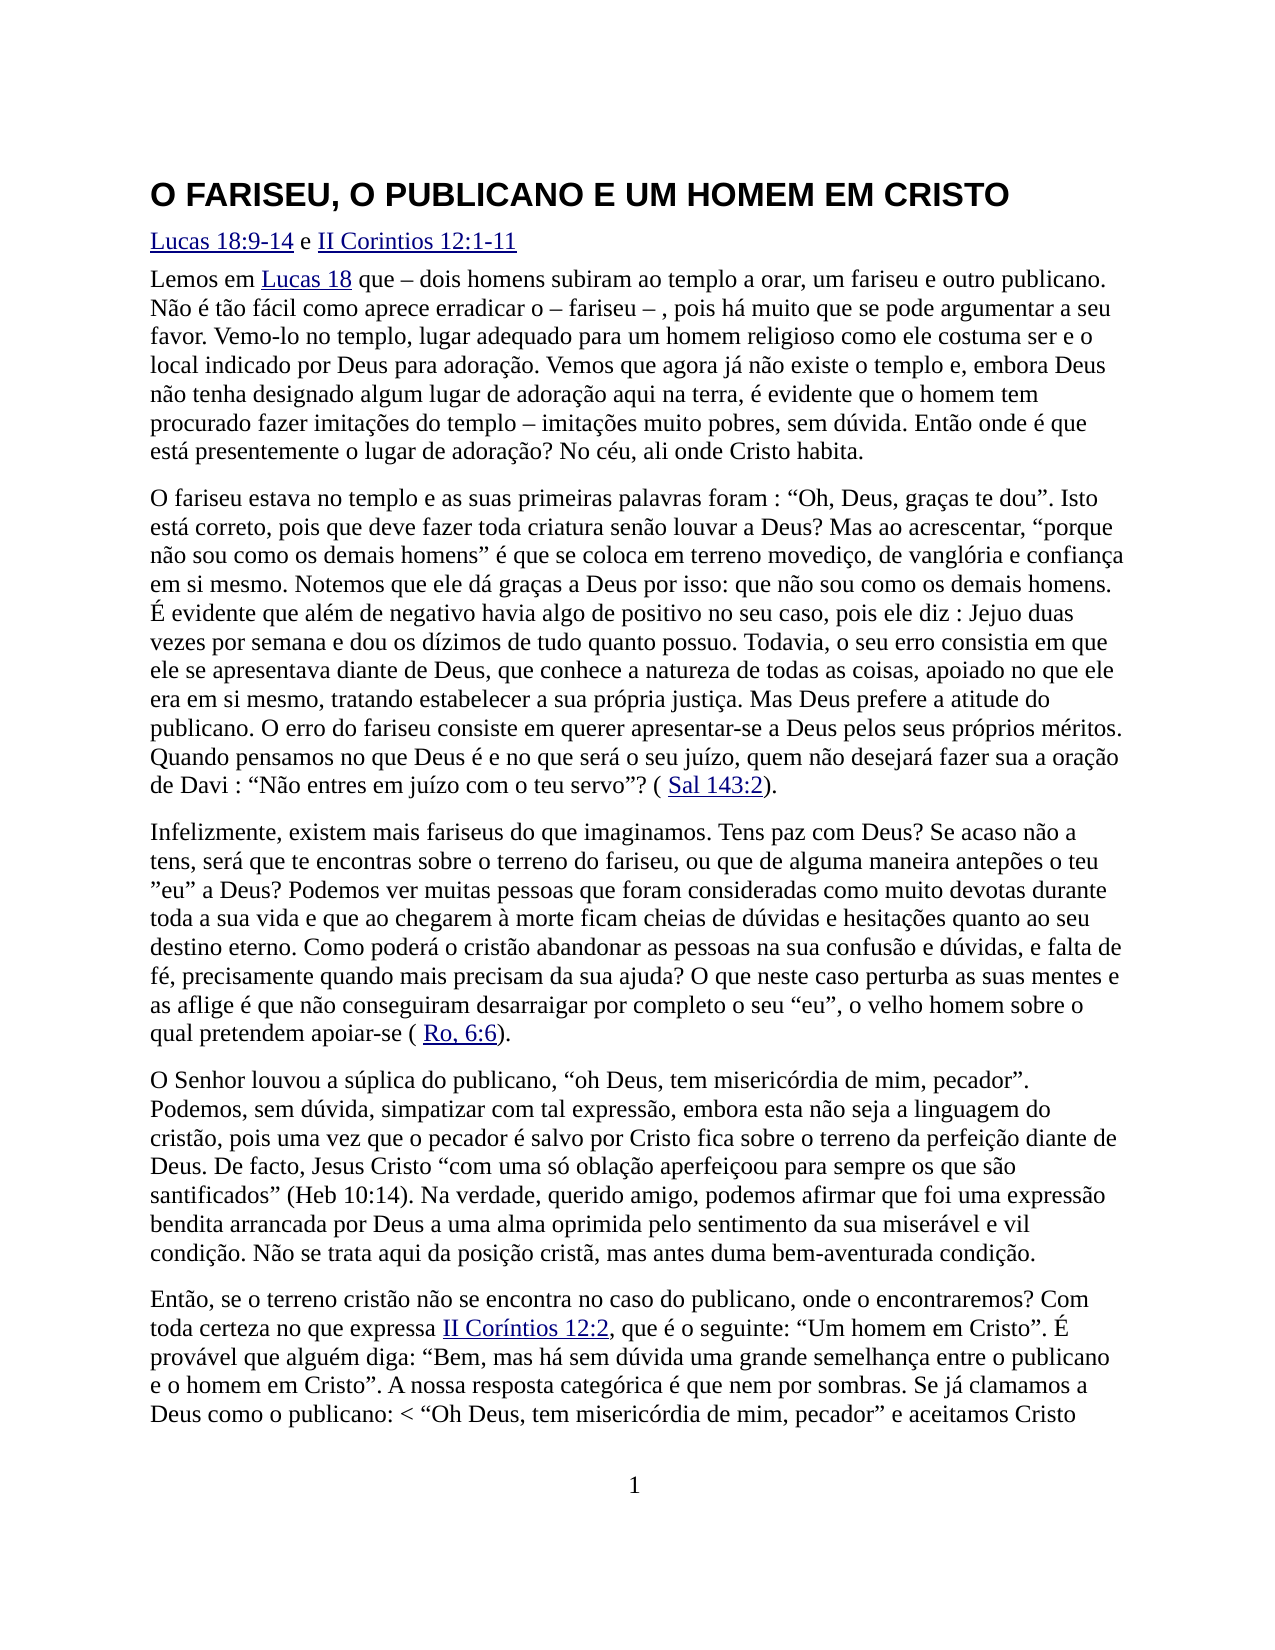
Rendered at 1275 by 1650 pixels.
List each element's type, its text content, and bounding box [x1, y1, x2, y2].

text Então, se o terreno cristão não se encontra no caso do publicano, onde o encontraremos? Com toda certeza no que expressa II Coríntios 12:2, que é o seguinte: “Um homem em Cristo”. É provável que alguém diga: “Bem, mas há sem dúvida uma grande semelhança entre o publicano e o homem em Cristo”. A nossa resposta categórica é que nem por sombras. Se já clamamos a Deus como o publicano: < “Oh Deus, tem misericórdia de mim, pecador” e aceitamos Cristo [150, 1284, 1125, 1428]
text Infelizmente, existem mais fariseus do que imaginamos. Tens paz com Deus? Se acaso não a tens, será que te encontras sobre o terreno do fariseu, ou que de alguma maneira antepões o teu ”eu” a Deus? Podemos ver muitas pessoas que foram consideradas como muito devotas durante toda a sua vida e que ao chegarem à morte ficam cheias de dúvidas e hesitações quanto ao seu destino eterno. Como poderá o cristão abandonar as pessoas na sua confusão e dúvidas, e falta de fé, precisamente quando mais precisam da sua ajuda? O que neste caso perturba as suas mentes e as aflige é que não conseguiram desarraigar por completo o seu “eu”, o velho homem sobre o qual pretendem apoiar-se ( Ro, 6:6). [150, 817, 1125, 1047]
subtitle O FARISEU, O PUBLICANO E UM HOMEM EM CRISTO [150, 175, 1125, 214]
text O Senhor louvou a súplica do publicano, “oh Deus, tem misericórdia de mim, pecador”. Podemos, sem dúvida, simpatizar com tal expressão, embora esta não seja a linguagem do cristão, pois uma vez que o pecador é salvo por Cristo fica sobre o terreno da perfeição diante de Deus. De facto, Jesus Cristo “com uma só oblação aperfeiçoou para sempre os que são santificados” (Heb 10:14). Na verdade, querido amigo, podemos afirmar que foi uma expressão bendita arrancada por Deus a uma alma oprimida pelo sentimento da sua miserável e vil condição. Não se trata aqui da posição cristã, mas antes duma bem-aventurada condição. [150, 1065, 1125, 1266]
text Lemos em Lucas 18 que – dois homens subiram ao templo a orar, um fariseu e outro publicano. Não é tão fácil como aprece erradicar o – fariseu – , pois há muito que se pode argumentar a seu favor. Vemo-lo no templo, lugar adequado para um homem religioso como ele costuma ser e o local indicado por Deus para adoração. Vemos que agora já não existe o templo e, embora Deus não tenha designado algum lugar de adoração aqui na terra, é evidente que o homem tem procurado fazer imitações do templo – imitações muito pobres, sem dúvida. Então onde é que está presentemente o lugar de adoração? No céu, ali onde Cristo habita. [150, 264, 1125, 465]
text Lucas 18:9-14 e II Corintios 12:1-11 [150, 226, 1125, 255]
text O fariseu estava no templo e as suas primeiras palavras foram : “Oh, Deus, graças te dou”. Isto está correto, pois que deve fazer toda criatura senão louvar a Deus? Mas ao acrescentar, “porque não sou como os demais homens” é que se coloca em terreno movediço, de vanglória e confiança em si mesmo. Notemos que ele dá graças a Deus por isso: que não sou como os demais homens. É evidente que além de negativo havia algo de positivo no seu caso, pois ele diz : Jejuo duas vezes por semana e dou os dízimos de tudo quanto possuo. Todavia, o seu erro consistia em que ele se apresentava diante de Deus, que conhece a natureza de todas as coisas, apoiado no que ele era em si mesmo, tratando estabelecer a sua própria justiça. Mas Deus prefere a atitude do publicano. O erro do fariseu consiste em querer apresentar-se a Deus pelos seus próprios méritos. Quando pensamos no que Deus é e no que será o seu juízo, quem não desejará fazer sua a oração de Davi : “Não entres em juízo com o teu servo”? ( Sal 143:2). [150, 483, 1125, 799]
